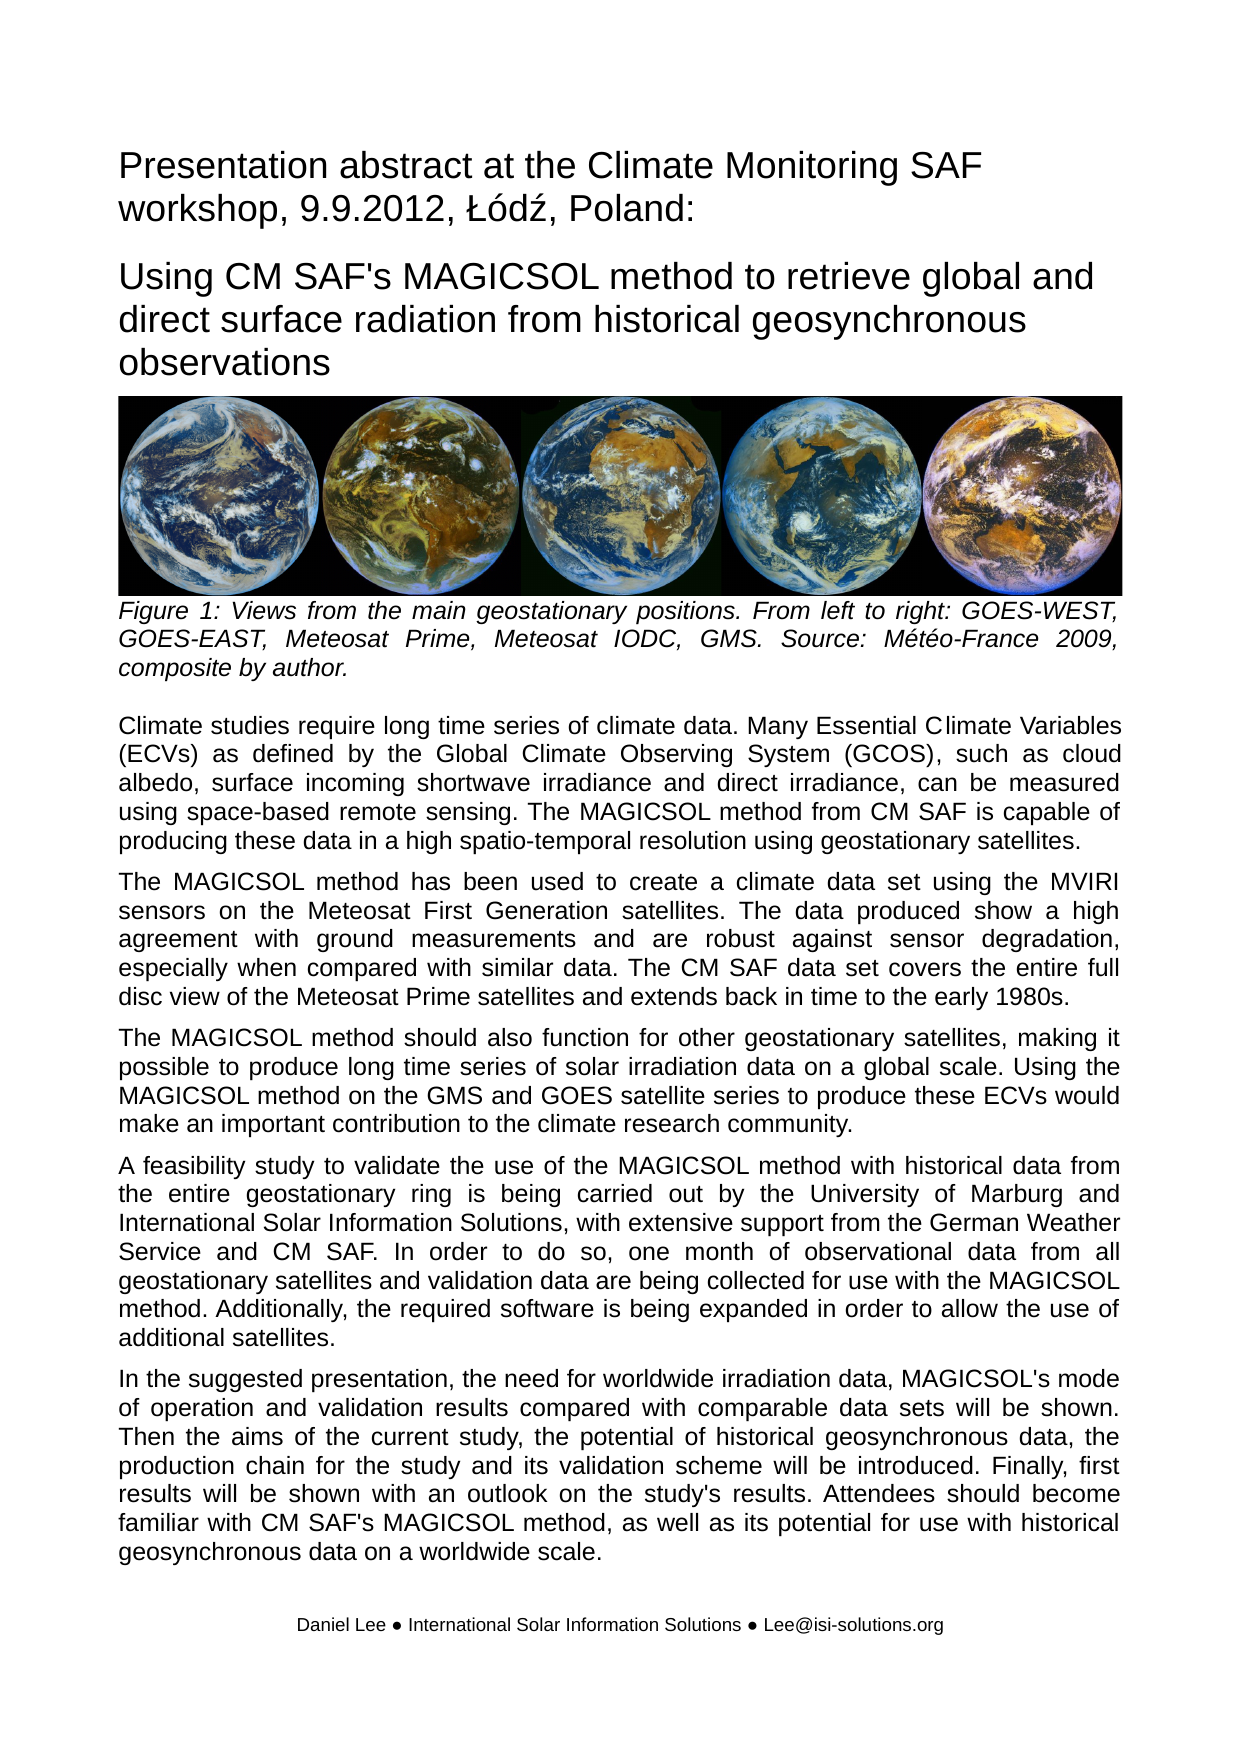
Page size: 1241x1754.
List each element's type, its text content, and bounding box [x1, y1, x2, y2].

text A feasibility study to validate the use of the MAGICSOL method with historical data from the entire geostationary ring is being carried out by the University of Marburg and International Solar Information Solutions, with extensive support from the German Weather Service and CM SAF. In order to do so, one month of observational data from all geostationary satellites and validation data are being collected for use with the MAGICSOL method. Additionally, the required software is being expanded in order to allow the use of additional satellites. [118, 1151, 1122, 1352]
text The MAGICSOL method should also function for other geostationary satellites, making it possible to produce long time series of solar irradiation data on a global scale. Using the MAGICSOL method on the GMS and GOES satellite series to produce these ECVs would make an important contribution to the climate research community. [118, 1023, 1122, 1138]
subtitle Presentation abstract at the Climate Monitoring SAF workshop, 9.9.2012, Łódź, Poland: [118, 143, 1122, 229]
picture [118, 396, 1123, 596]
text Climate studies require long time series of climate data. Many Essential Climate Variables (ECVs) as defined by the Global Climate Observing System (GCOS), such as cloud albedo, surface incoming shortwave irradiance and direct irradiance, can be measured using space-based remote sensing. The MAGICSOL method from CM SAF is capable of producing these data in a high spatio-temporal resolution using geostationary satellites. [118, 682, 1122, 854]
text Figure 1: Views from the main geostationary positions. From left to right: GOES-WEST, GOES-EAST, Meteosat Prime, Meteosat IODC, GMS. Source: Météo-France 2009, composite by author. [118, 596, 1122, 682]
text [118, 383, 1122, 396]
text The MAGICSOL method has been used to create a climate data set using the MVIRI sensors on the Meteosat First Generation satellites. The data produced show a high agreement with ground measurements and are robust against sensor degradation, especially when compared with similar data. The CM SAF data set covers the entire full disc view of the Meteosat Prime satellites and extends back in time to the early 1980s. [118, 867, 1122, 1011]
subtitle Using CM SAF's MAGICSOL method to retrieve global and direct surface radiation from historical geosynchronous observations [118, 254, 1122, 383]
text In the suggested presentation, the need for worldwide irradiation data, MAGICSOL's mode of operation and validation results compared with comparable data sets will be shown. Then the aims of the current study, the potential of historical geosynchronous data, the production chain for the study and its validation scheme will be introduced. Finally, first results will be shown with an outlook on the study's results. Attendees should become familiar with CM SAF's MAGICSOL method, as well as its potential for use with historical geosynchronous data on a worldwide scale. [118, 1364, 1122, 1566]
